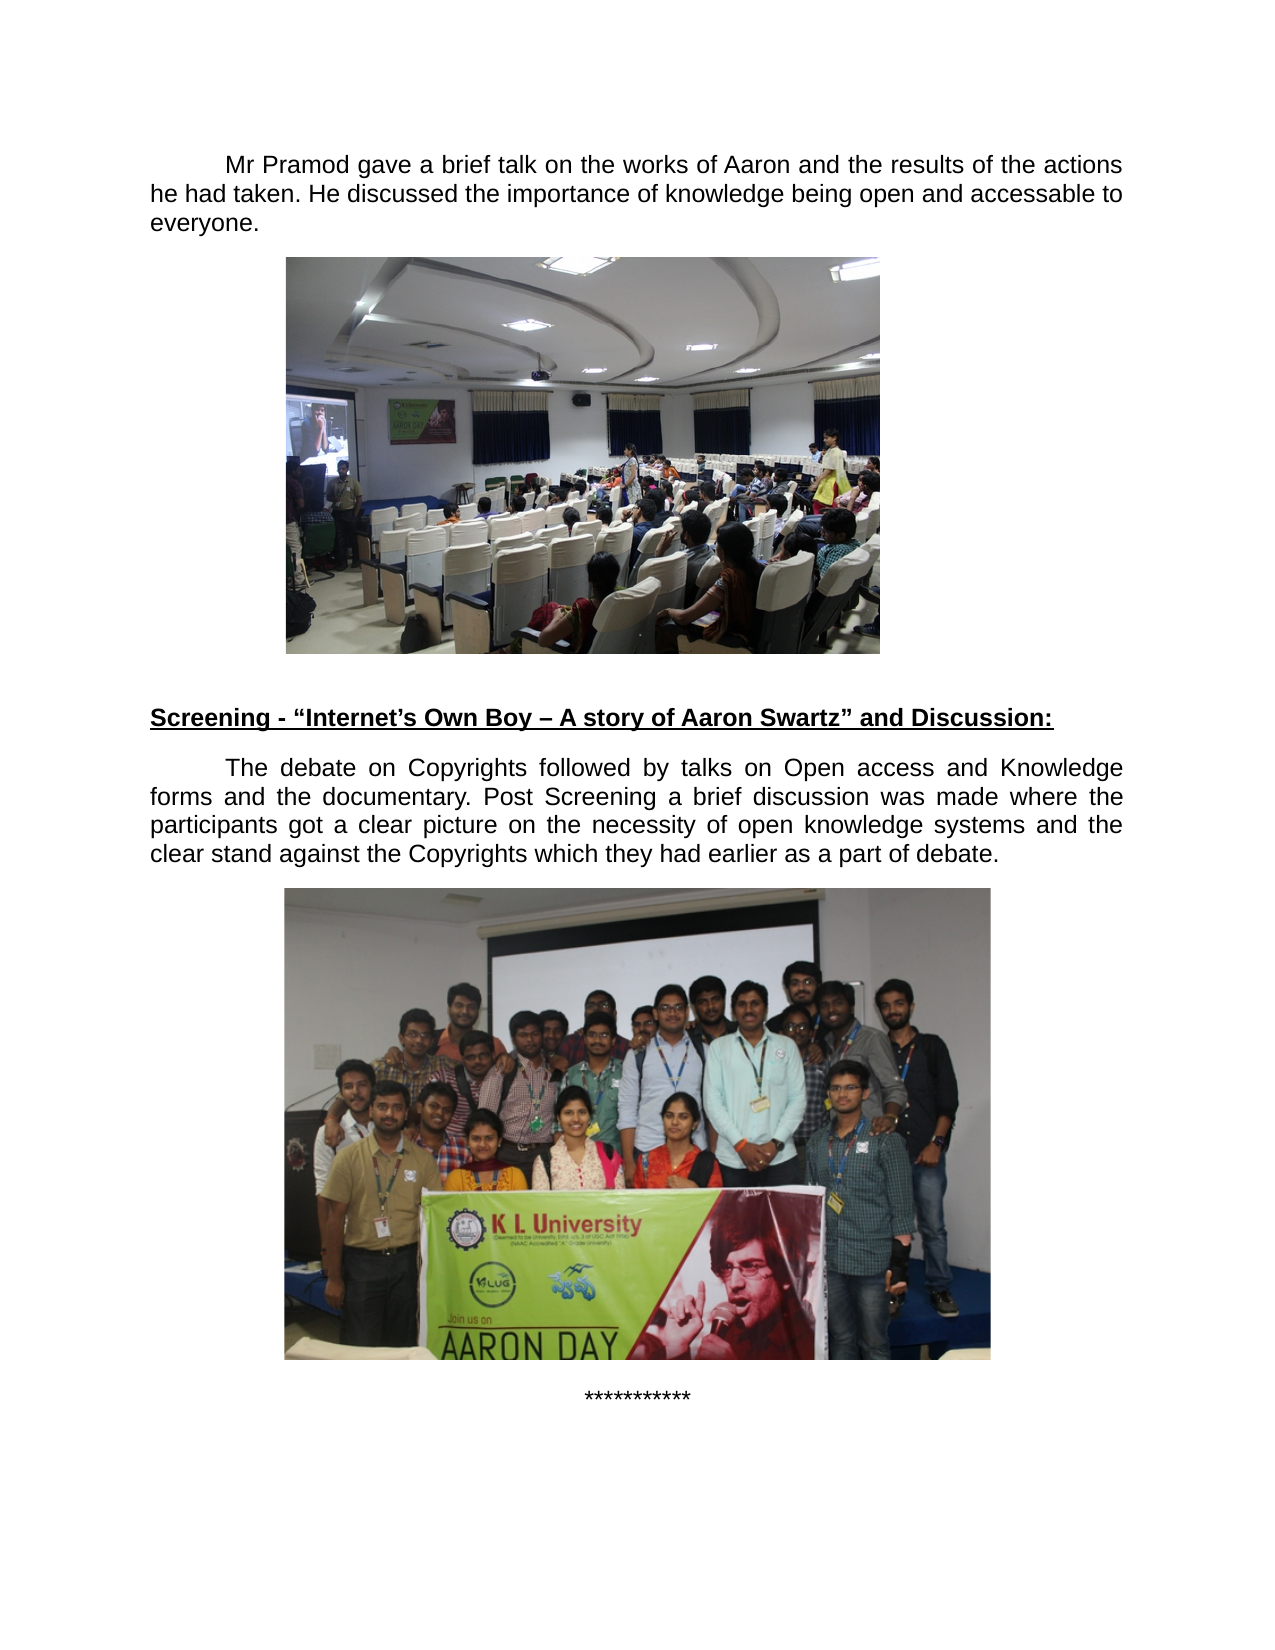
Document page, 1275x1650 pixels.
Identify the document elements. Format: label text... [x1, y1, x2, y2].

picture [284, 888, 991, 1360]
text The debate on Copyrights followed by talks on Open access and Knowledge forms and the documentary. Post Screening a brief discussion was made where the participants got a clear picture on the necessity of open knowledge systems and the clear stand against the Copyrights which they had earlier as a part of debate. [150, 753, 1125, 868]
text *********** [150, 1384, 1125, 1413]
text Mr Pramod gave a brief talk on the works of Aaron and the results of the actions he had taken. He discussed the importance of knowledge being open and accessable to everyone. [150, 150, 1125, 236]
picture [285, 257, 880, 654]
text Screening - “Internet’s Own Boy – A story of Aaron Swartz” and Discussion: [150, 703, 1125, 732]
